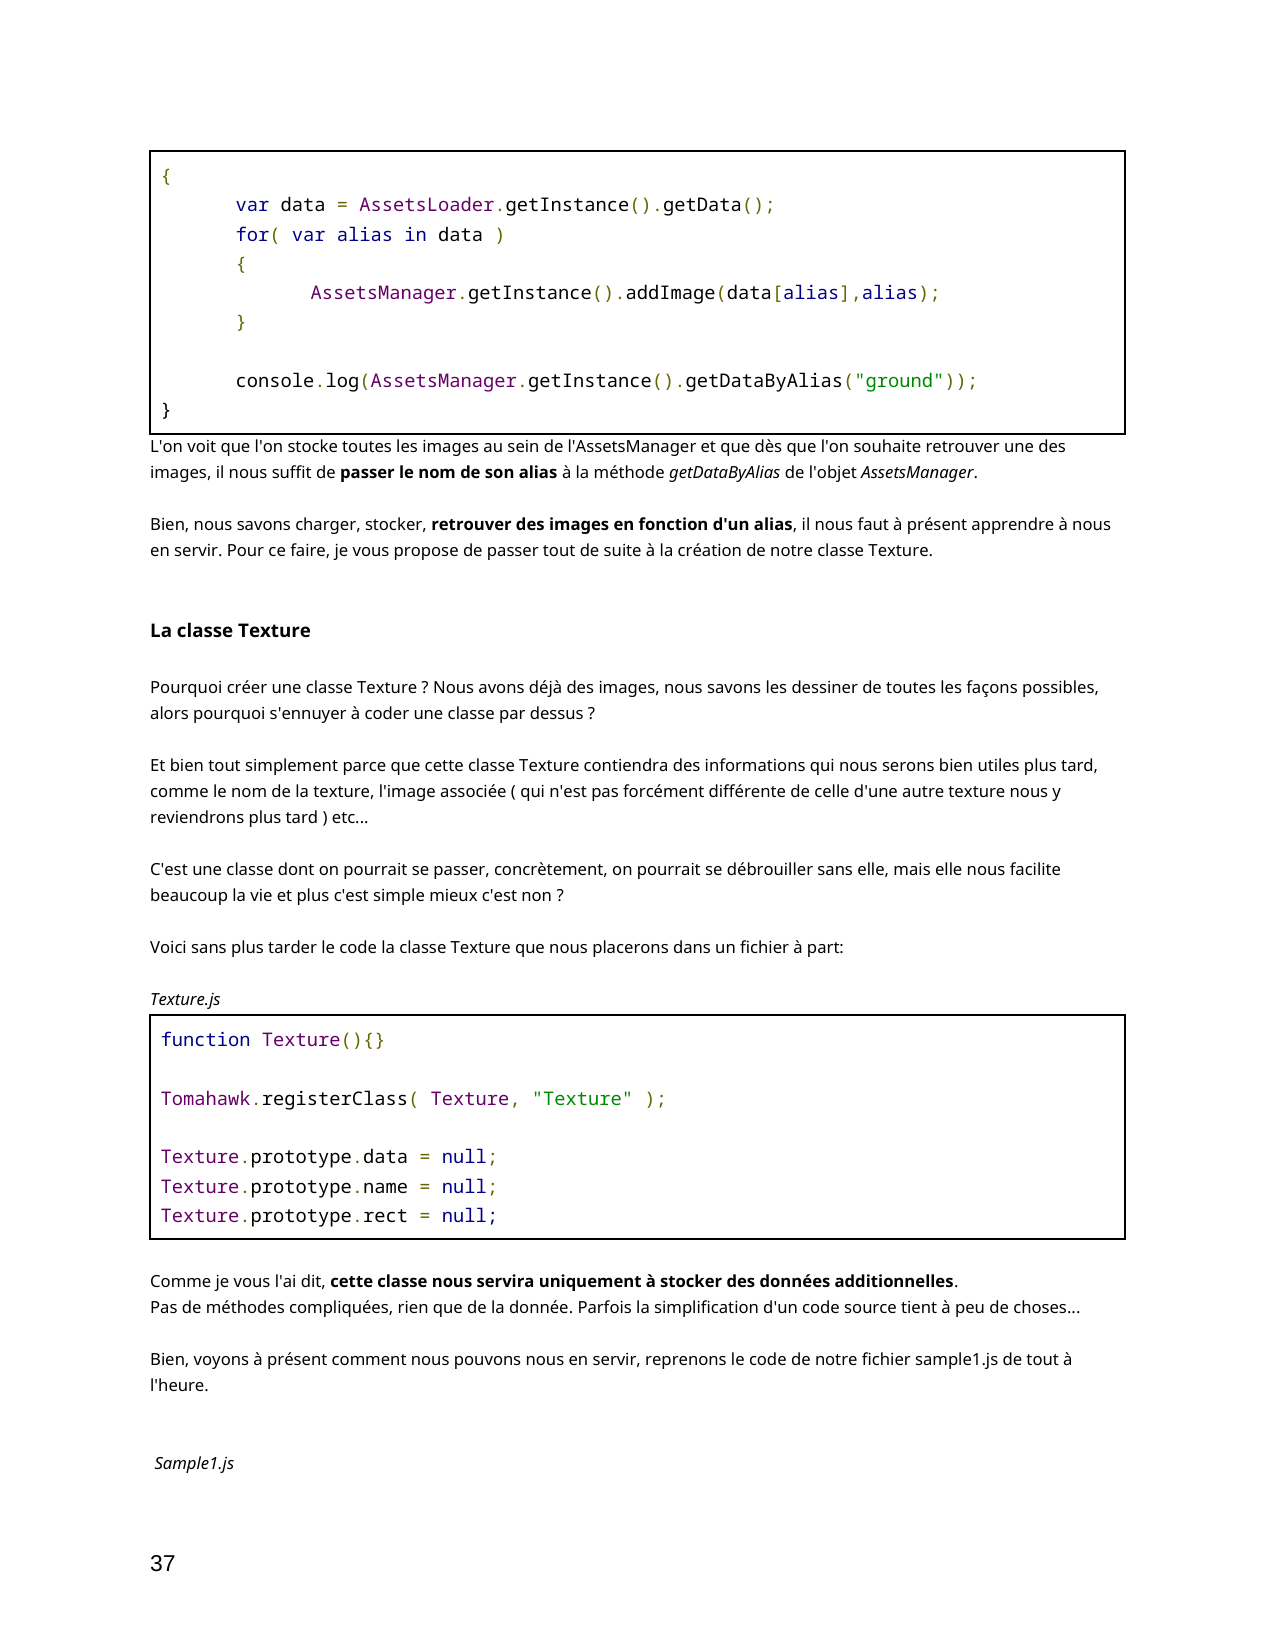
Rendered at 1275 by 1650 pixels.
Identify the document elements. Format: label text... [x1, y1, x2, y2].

text Pourquoi créer une classe Texture ? Nous avons déjà des images, nous savons les dessiner de toutes les façons possibles, alors pourquoi s'ennuyer à coder une classe par dessus ? [150, 676, 1125, 724]
text Et bien tout simplement parce que cette classe Texture contiendra des informations qui nous serons bien utiles plus tard, comme le nom de la texture, l'image associée ( qui n'est pas forcément différente de celle d'une autre texture nous y reviendrons plus tard ) etc... [150, 754, 1125, 828]
text Comme je vous l'ai dit, cette classe nous servira uniquement à stocker des données additionnelles. [150, 1269, 1125, 1292]
text Bien, nous savons charger, stocker, retrouver des images en fonction d'un alias, il nous faut à présent apprendre à nous en servir. Pour ce faire, je vous propose de passer tout de suite à la création de notre classe Texture. [150, 513, 1125, 562]
text L'on voit que l'on stocke toutes les images au sein de l'AssetsManager et que dès que l'on souhaite retrouver une des images, il nous suffit de passer le nom de son alias à la méthode getDataByAlias de l'objet AssetsManager. [150, 435, 1125, 483]
table_header function Texture(){} Tomahawk.registerClass( Texture, "Texture" ); Texture.prototype.data = null; Texture.prototype.name = null; Texture.prototype.rect = null; [151, 1016, 1124, 1238]
text La classe Texture [150, 617, 1125, 642]
text C'est une classe dont on pourrait se passer, concrètement, on pourrait se débrouiller sans elle, mais elle nous facilite beaucoup la vie et plus c'est simple mieux c'est non ? [150, 858, 1125, 907]
text Bien, voyons à présent comment nous pouvons nous en servir, reprenons le code de notre fichier sample1.js de tout à l'heure. [150, 1348, 1125, 1396]
text Texture.js [150, 988, 1125, 1011]
text Voici sans plus tarder le code la classe Texture que nous placerons dans un fichier à part: [150, 936, 1125, 959]
text Sample1.js [150, 1452, 1125, 1474]
text Pas de méthodes compliquées, rien que de la donnée. Parfois la simplification d'un code source tient à peu de choses... [150, 1296, 1125, 1318]
table_header { var data = AssetsLoader.getInstance().getData(); for( var alias in data ) { AssetsManager.getInstance().addImage(data[alias],alias); } console.log(AssetsManager.getInstance().getDataByAlias("ground")); } [151, 152, 1124, 433]
